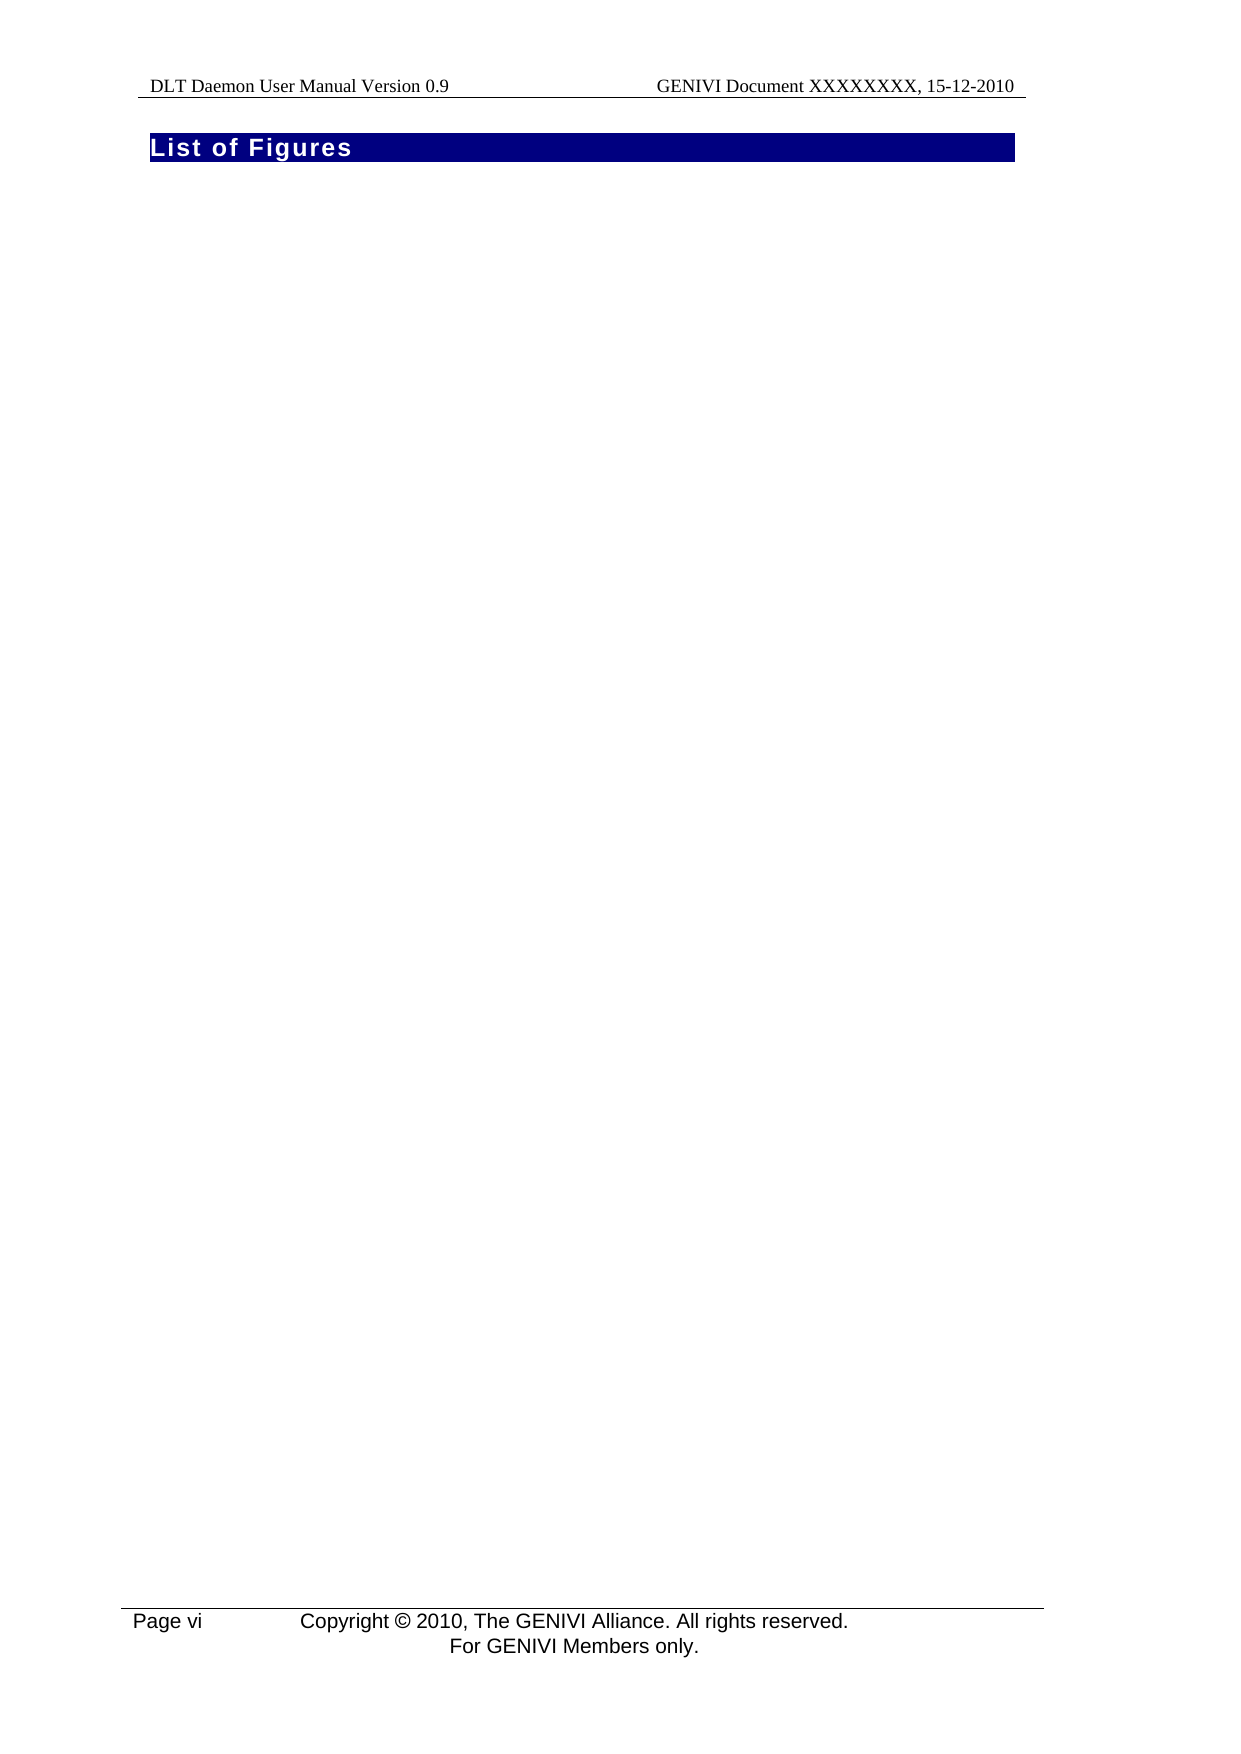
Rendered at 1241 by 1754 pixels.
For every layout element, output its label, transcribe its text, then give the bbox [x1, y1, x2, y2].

subtitle List of Figures [150, 133, 1015, 162]
